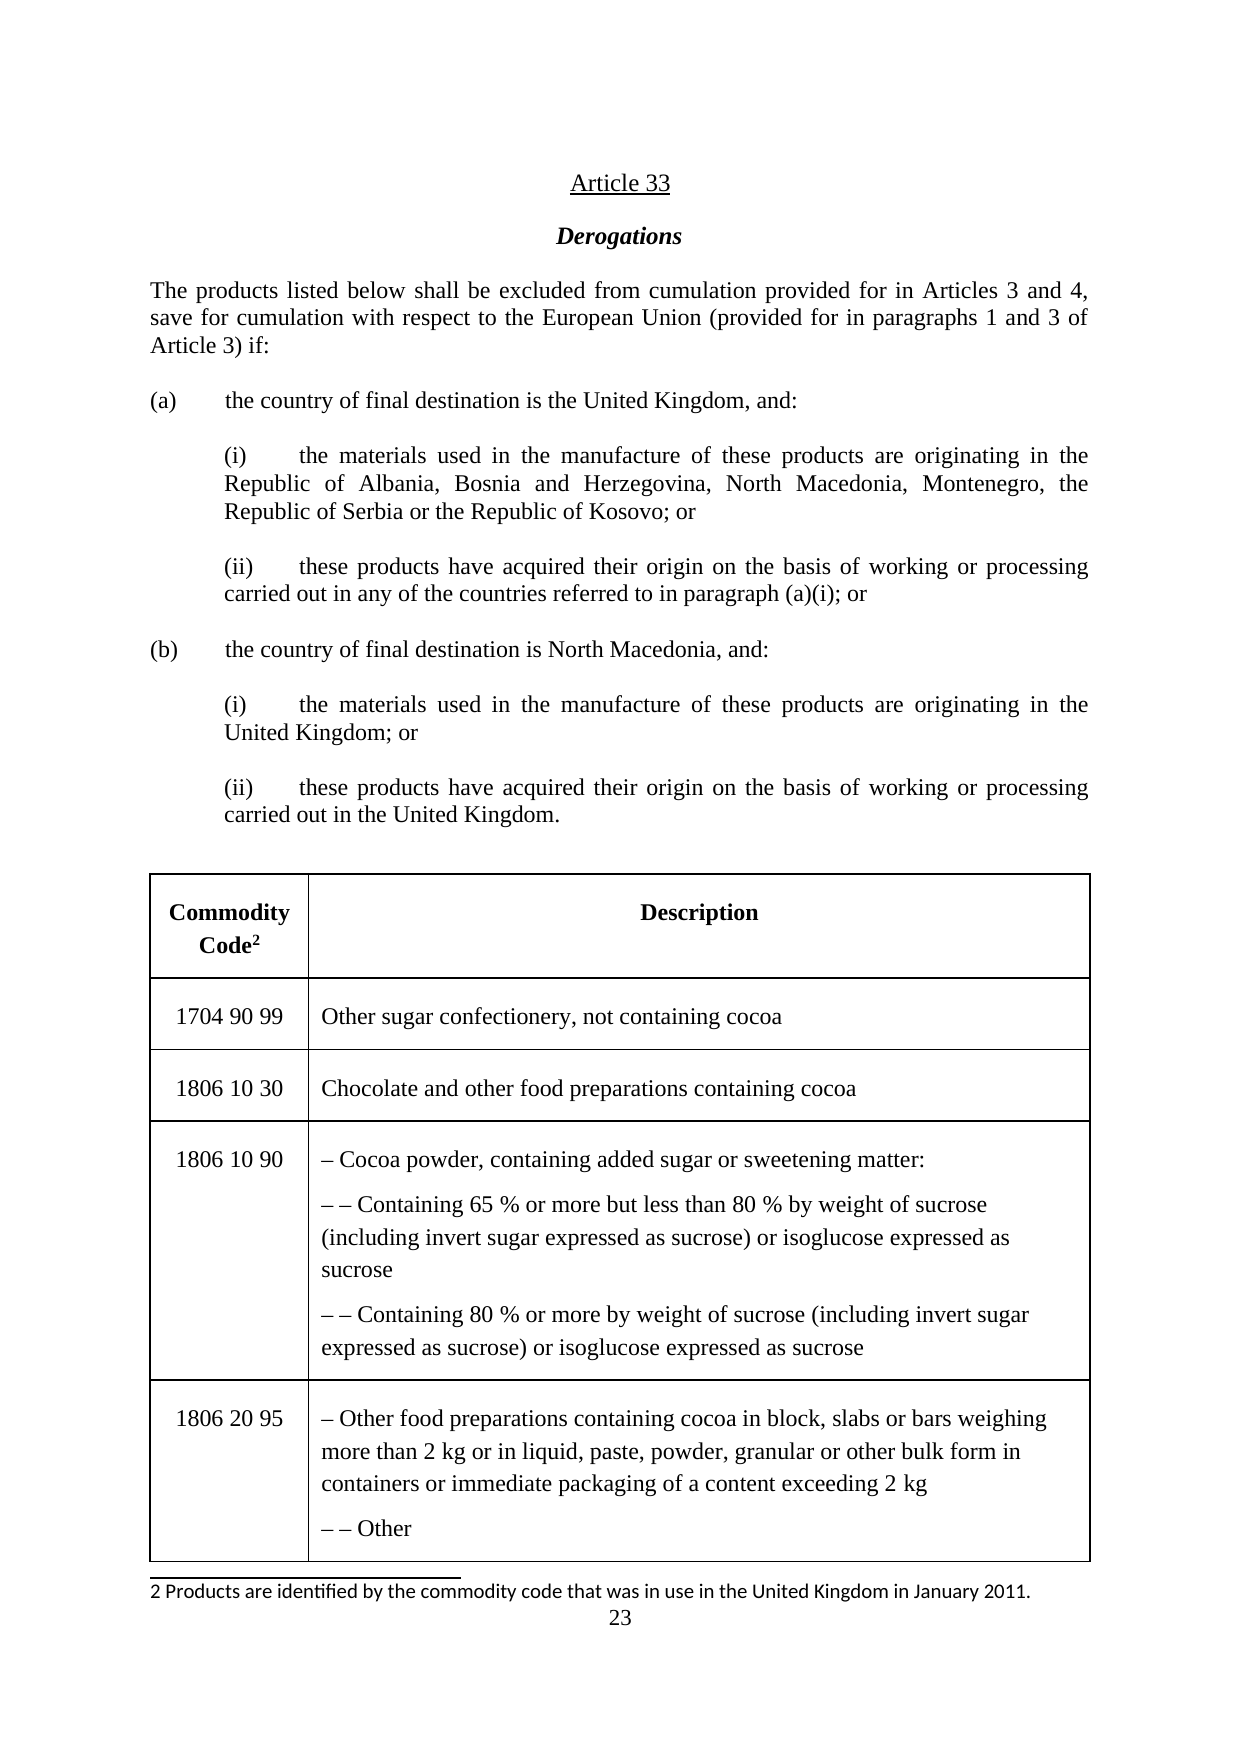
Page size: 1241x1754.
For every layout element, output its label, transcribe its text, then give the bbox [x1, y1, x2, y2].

list the materials used in the manufacture of these products are originating in the United Kingdom; or [224, 690, 1090, 745]
text The products listed below shall be excluded from cumulation provided for in Articles 3 and 4, save for cumulation with respect to the European Union (provided for in paragraphs 1 and 3 of Article 3) if: [150, 276, 1090, 359]
table_cell 1806 20 95 [151, 1381, 308, 1561]
table_header Commodity Code [151, 875, 308, 977]
text Article 33 [150, 171, 1090, 197]
table_cell 1704 90 99 [151, 979, 308, 1048]
list these products have acquired their origin on the basis of working or processing carried out in the United Kingdom. [224, 773, 1090, 828]
table_header Description [309, 875, 1089, 977]
table_cell 1806 10 90 [151, 1122, 308, 1379]
table_cell Other sugar confectionery, not containing cocoa [309, 979, 1089, 1048]
list the materials used in the manufacture of these products are originating in the Republic of Albania, Bosnia and Herzegovina, North Macedonia, Montenegro, the Republic of Serbia or the Republic of Kosovo; or [224, 441, 1090, 524]
table_cell 1806 10 30 [151, 1050, 308, 1120]
table_cell – Cocoa powder, containing added sugar or sweetening matter: – – Containing 65 % or more but less than 80 % by weight of sucrose (including invert sugar expressed as sucrose) or isoglucose expressed as sucrose – – Containing 80 % or more by weight of sucrose (including invert sugar expressed as sucrose) or isoglucose expressed as sucrose [309, 1122, 1089, 1379]
list the country of final destination is North Macedonia, and: [150, 635, 1090, 662]
table_cell Chocolate and other food preparations containing cocoa [309, 1050, 1089, 1120]
list the country of final destination is the United Kingdom, and: [150, 386, 1090, 414]
text Derogations [150, 223, 1090, 249]
table_cell – Other food preparations containing cocoa in block, slabs or bars weighing more than 2 kg or in liquid, paste, powder, granular or other bulk form in containers or immediate packaging of a content exceeding 2 kg – – Other [309, 1381, 1089, 1561]
list these products have acquired their origin on the basis of working or processing carried out in any of the countries referred to in paragraph (a)(i); or [224, 552, 1090, 607]
